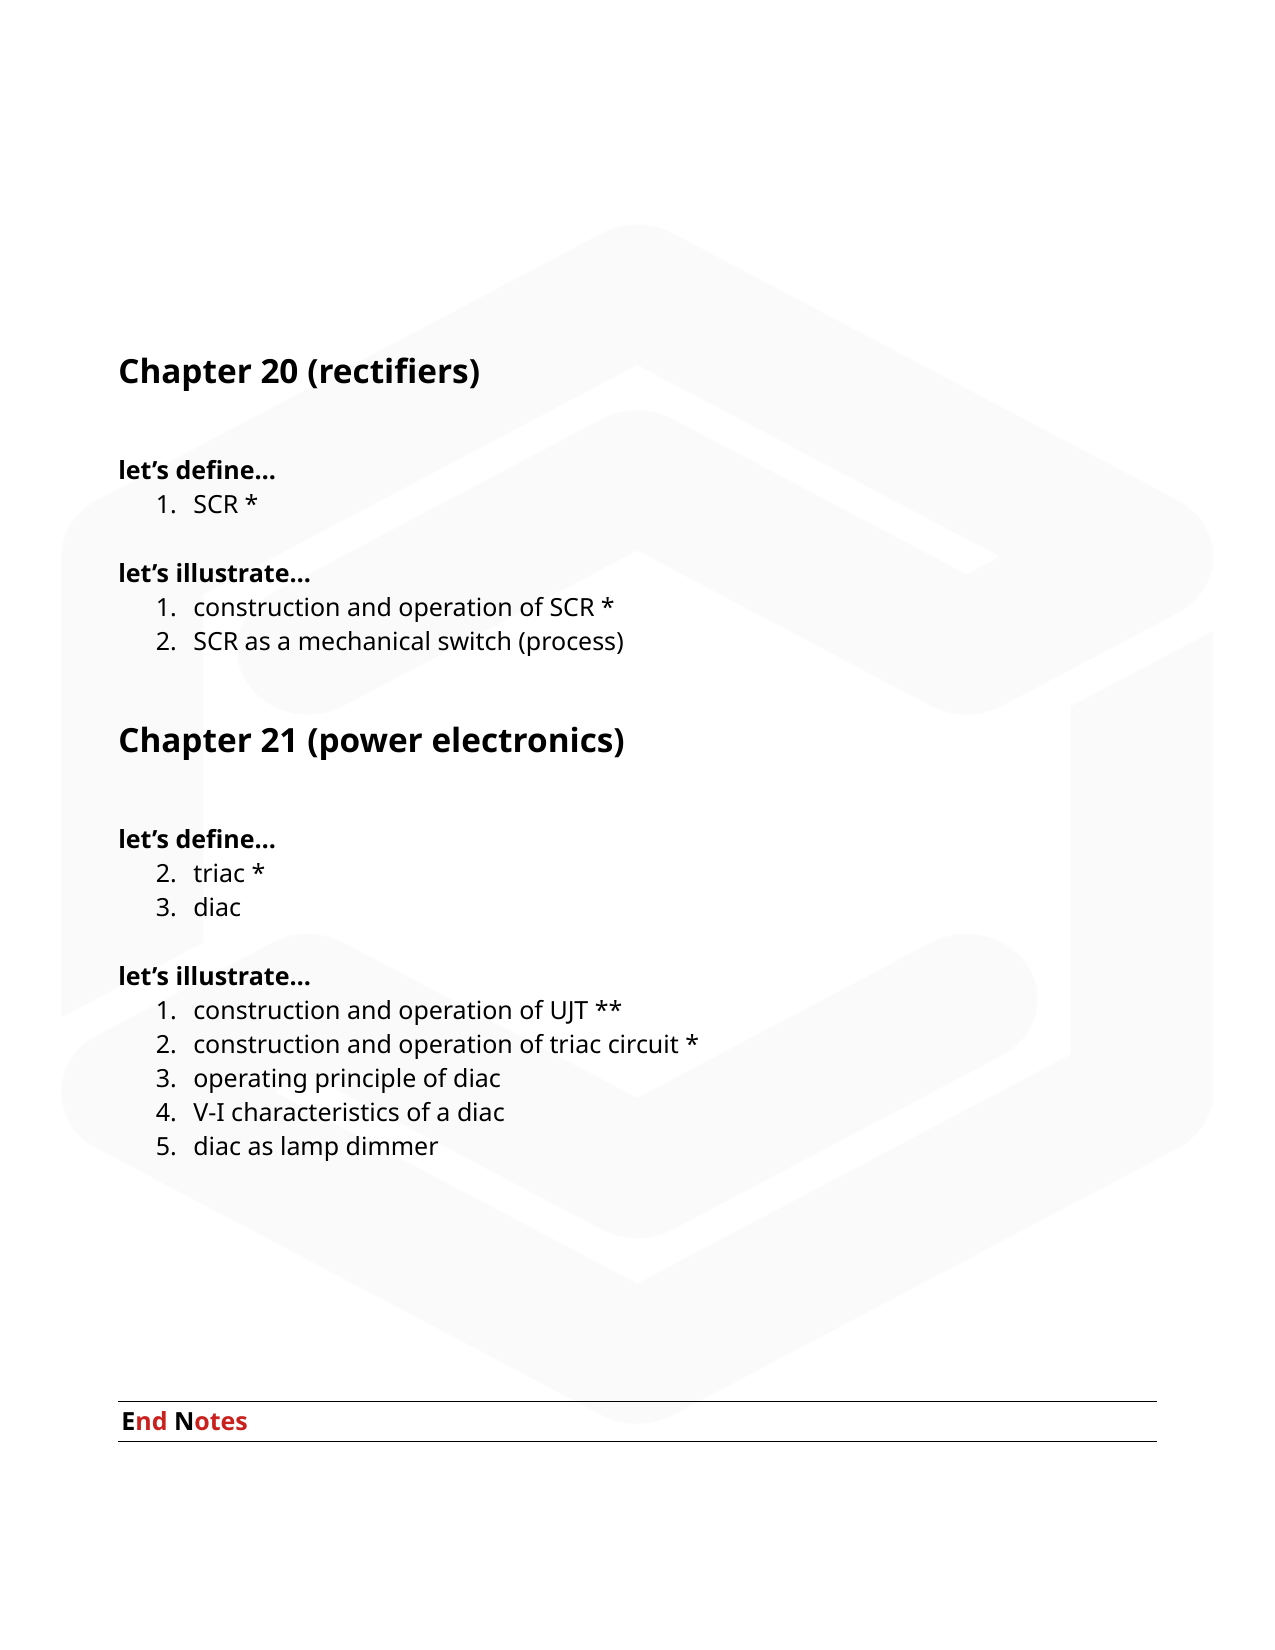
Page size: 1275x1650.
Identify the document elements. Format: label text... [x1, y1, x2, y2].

list triac * [156, 856, 1157, 890]
text End Notes [118, 1402, 1157, 1441]
list construction and operation of UJT ** [156, 992, 1157, 1026]
text let’s define… [118, 822, 1157, 856]
list SCR * [156, 487, 1157, 521]
list operating principle of diac [156, 1060, 1157, 1094]
subtitle Chapter 20 (rectifiers) [118, 347, 1157, 393]
list construction and operation of triac circuit * [156, 1026, 1157, 1060]
list V-I characteristics of a diac [156, 1094, 1157, 1128]
text let’s define… [118, 453, 1157, 487]
subtitle Chapter 21 (power electronics) [118, 716, 1157, 762]
list diac [156, 890, 1157, 924]
list construction and operation of SCR * [156, 589, 1157, 623]
list SCR as a mechanical switch (process) [156, 623, 1157, 657]
text let’s illustrate… [118, 555, 1157, 589]
list diac as lamp dimmer [156, 1128, 1157, 1163]
text let’s illustrate… [118, 958, 1157, 992]
